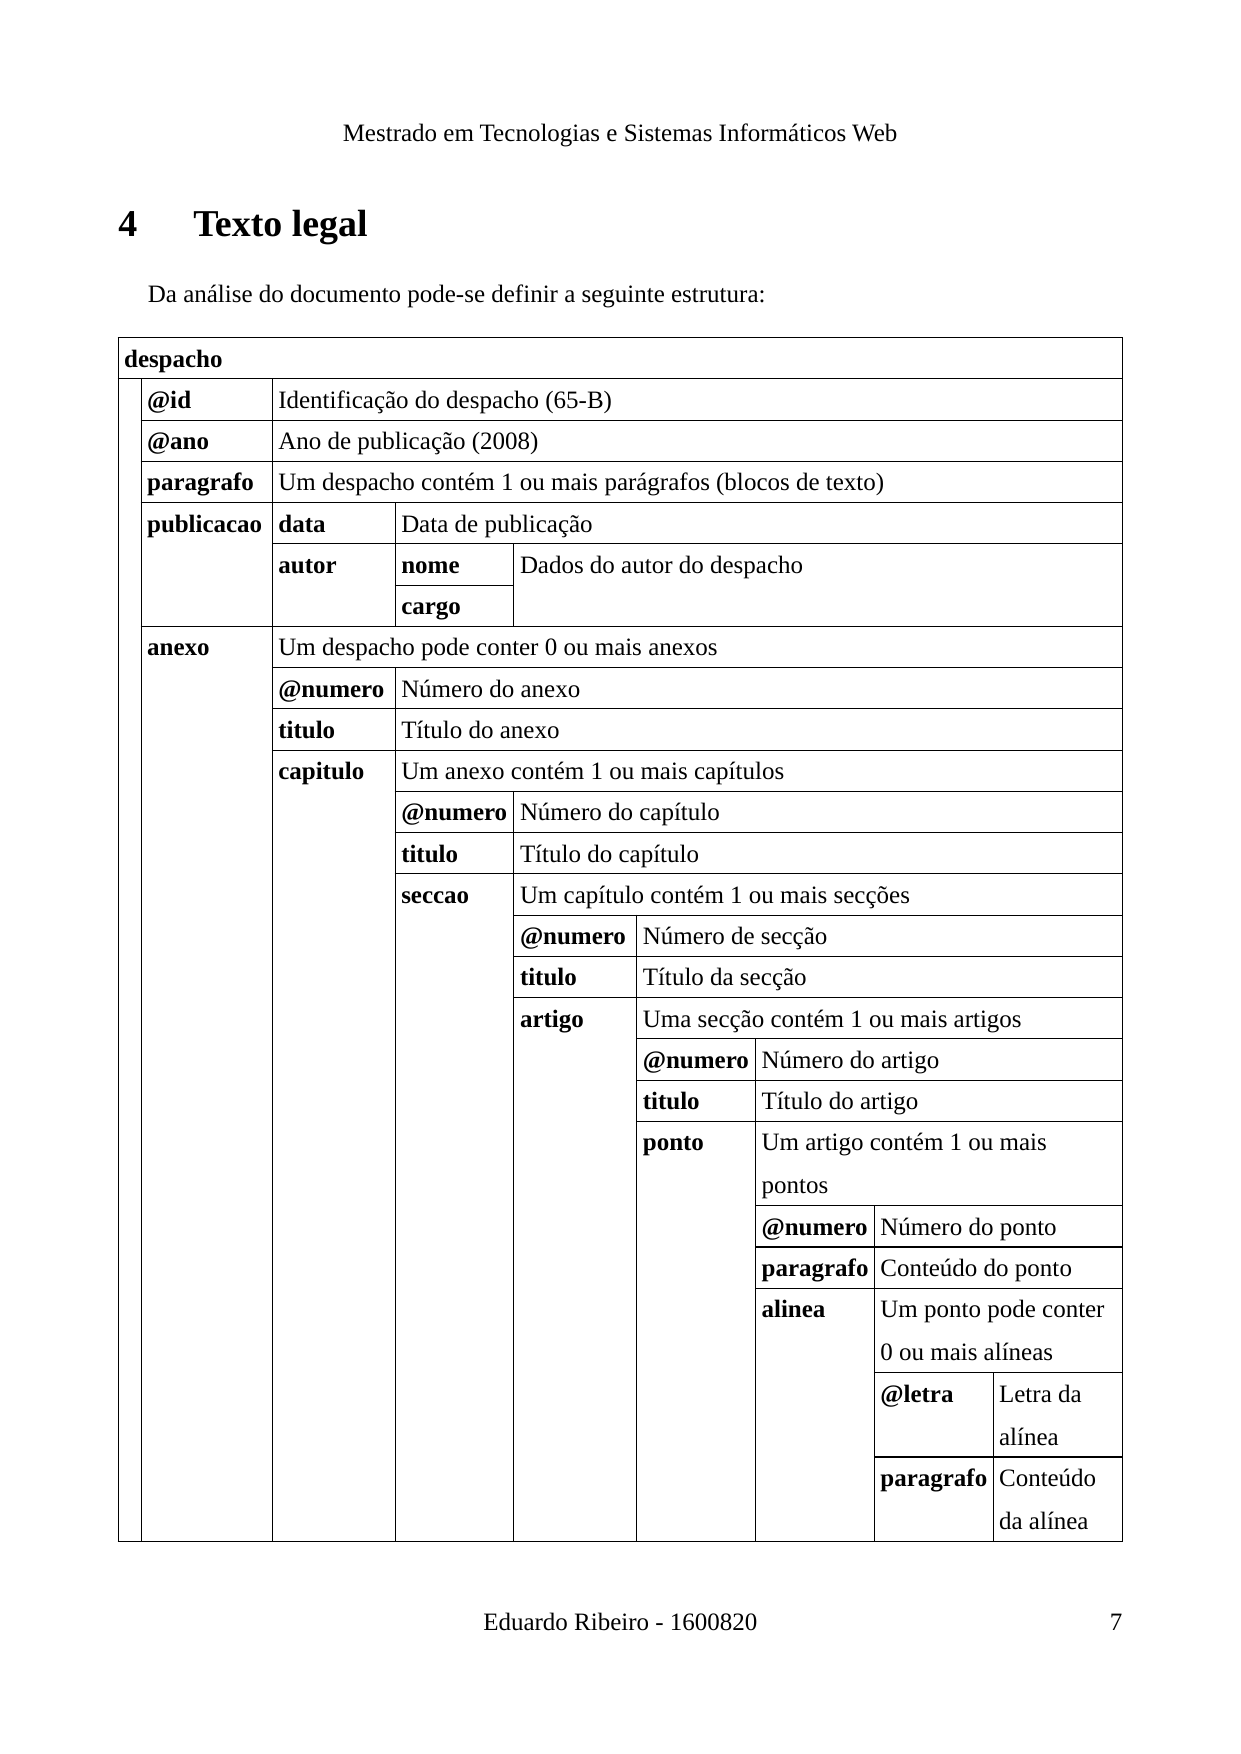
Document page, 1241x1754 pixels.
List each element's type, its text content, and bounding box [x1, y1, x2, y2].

table_cell @letra [875, 1373, 993, 1456]
table_cell Um despacho pode conter 0 ou mais anexos [273, 627, 1122, 667]
table_cell @numero [273, 668, 395, 708]
table_cell @numero [396, 792, 513, 832]
subtitle Texto legal [118, 201, 1122, 245]
table_cell @id [142, 379, 272, 419]
table_cell Conteúdo da alínea [994, 1458, 1122, 1541]
table_cell capitulo [273, 751, 395, 1541]
table_cell autor [273, 544, 395, 626]
table_cell @numero [514, 916, 636, 956]
table_cell anexo [142, 627, 272, 1541]
table_header despacho [119, 338, 1122, 378]
table_cell Número do artigo [756, 1039, 1122, 1079]
table_cell seccao [396, 874, 513, 1541]
table_cell Um capítulo contém 1 ou mais secções [514, 874, 1122, 914]
table_cell Um artigo contém 1 ou mais pontos [756, 1122, 1122, 1205]
table_cell Identificação do despacho (65-B) [273, 379, 1122, 419]
table_cell nome [396, 544, 513, 584]
table_cell Dados do autor do despacho [514, 544, 1122, 626]
table_cell titulo [396, 833, 513, 873]
table_cell paragrafo [756, 1248, 874, 1288]
table_cell @numero [756, 1206, 874, 1246]
table_cell @numero [637, 1039, 755, 1079]
table_cell Um ponto pode conter 0 ou mais alíneas [875, 1289, 1122, 1372]
table_cell Letra da alínea [994, 1373, 1122, 1456]
table_cell Um anexo contém 1 ou mais capítulos [396, 751, 1122, 791]
table_cell titulo [637, 1081, 755, 1121]
table_cell Conteúdo do ponto [875, 1248, 1122, 1288]
table_cell Um despacho contém 1 ou mais parágrafos (blocos de texto) [273, 462, 1122, 502]
table_cell Ano de publicação (2008) [273, 421, 1122, 461]
table_cell Título do anexo [396, 709, 1122, 749]
table_cell [119, 379, 141, 1541]
table_cell Título do capítulo [514, 833, 1122, 873]
table_cell Número do ponto [875, 1206, 1122, 1246]
table_cell ponto [637, 1122, 755, 1541]
table_cell titulo [514, 957, 636, 997]
table_cell Número de secção [637, 916, 1122, 956]
table_cell paragrafo [875, 1458, 993, 1541]
table_cell cargo [396, 586, 513, 626]
table_cell titulo [273, 709, 395, 749]
table_cell Número do capítulo [514, 792, 1122, 832]
table_cell Título da secção [637, 957, 1122, 997]
table_cell Título do artigo [756, 1081, 1122, 1121]
table_cell publicacao [142, 503, 272, 626]
table_cell @ano [142, 421, 272, 461]
table_cell alinea [756, 1289, 874, 1541]
table_cell paragrafo [142, 462, 272, 502]
table_cell data [273, 503, 395, 543]
table_cell Número do anexo [396, 668, 1122, 708]
table_cell Uma secção contém 1 ou mais artigos [637, 998, 1122, 1038]
text Da análise do documento pode-se definir a seguinte estrutura: [118, 279, 1122, 308]
table_cell Data de publicação [396, 503, 1122, 543]
table_cell artigo [514, 998, 636, 1541]
